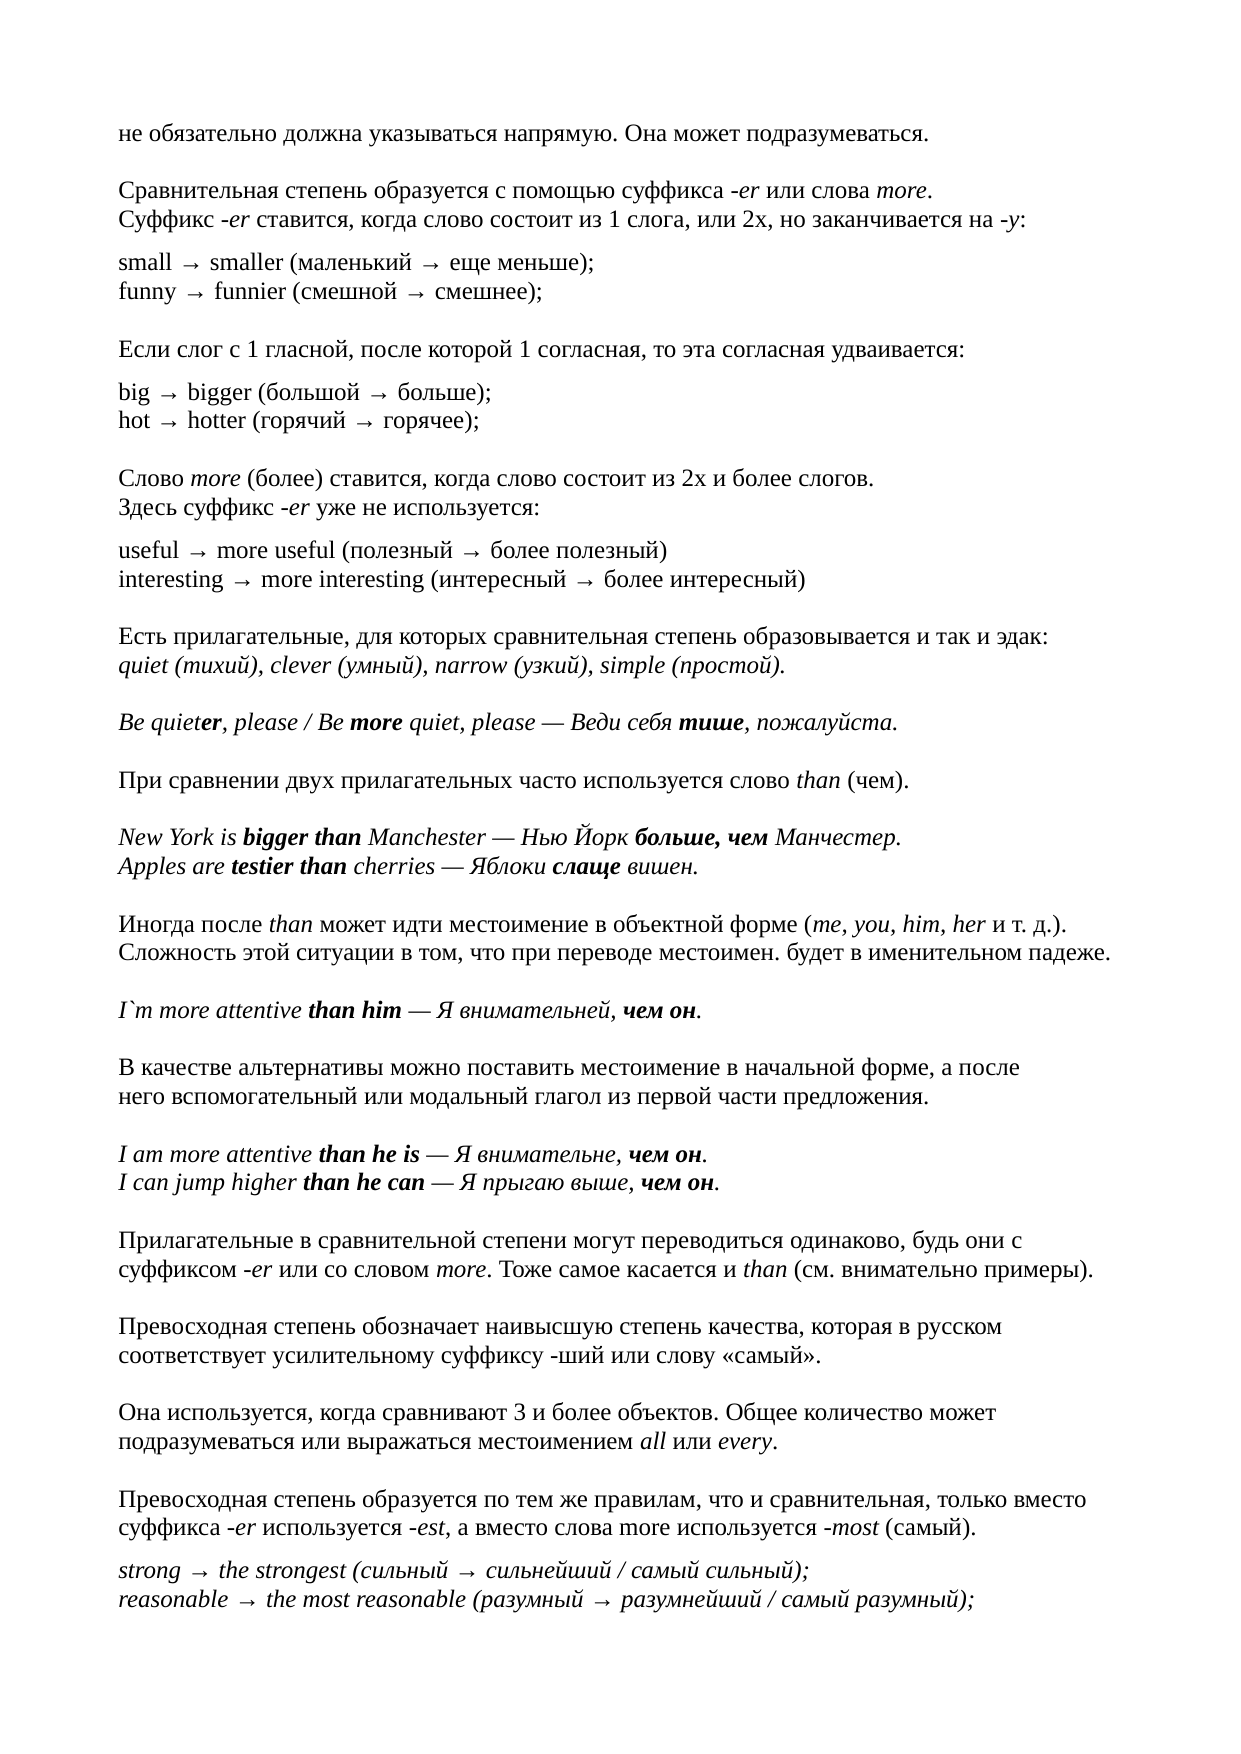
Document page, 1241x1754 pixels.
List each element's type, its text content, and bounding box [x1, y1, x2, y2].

text Есть прилагательные, для которых сравнительная степень образовывается и так и эдак: [118, 621, 1122, 650]
text Здесь суффикс -er уже не используется: [118, 492, 1122, 521]
text useful → more useful (полезный → более полезный) [118, 535, 1122, 564]
text I`m more attentive than him — Я внимательней, чем он. [118, 995, 1122, 1024]
text Be quieter, please / Be more quiet, please — Веди себя тише, пожалуйста. [118, 707, 1122, 736]
text В качестве альтернативы можно поставить местоимение в начальной форме, а после [118, 1052, 1122, 1081]
text New York is bigger than Manchester — Нью Йорк больше, чем Манчестер. [118, 822, 1122, 851]
text Превосходная степень обозначает наивысшую степень качества, которая в русском соответствует усилительному суффиксу -ший или слову «самый». [118, 1311, 1122, 1369]
text не обязательно должна указываться напрямую. Она может подразумеваться. [118, 118, 1122, 147]
text суффикса -er используется -est, а вместо слова more используется -most (самый). [118, 1512, 1122, 1541]
text него вспомогательный или модальный глагол из первой части предложения. [118, 1081, 1122, 1110]
text quiet (тихий), clever (умный), narrow (узкий), simple (простой). [118, 650, 1122, 679]
text Если слог с 1 гласной, после которой 1 согласная, то эта согласная удваивается: [118, 334, 1122, 362]
text При сравнении двух прилагательных часто используется слово than (чем). [118, 765, 1122, 794]
text Превосходная степень образуется по тем же правилам, что и сравнительная, только вместо [118, 1484, 1122, 1512]
text Apples are testier than cherries — Яблоки слаще вишен. [118, 851, 1122, 880]
text Суффикс -er ставится, когда слово состоит из 1 слога, или 2х, но заканчивается на -y: [118, 204, 1122, 233]
text small → smaller (маленький → еще меньше); [118, 247, 1122, 276]
text Прилагательные в сравнительной степени могут переводиться одинаково, будь они с суффиксом -er или со словом more. Тоже самое касается и than (см. внимательно примеры). [118, 1225, 1122, 1282]
text interesting → more interesting (интересный → более интересный) [118, 564, 1122, 592]
text Иногда после than может идти местоимение в объектной форме (me, you, him, her и т. д.). [118, 909, 1122, 937]
text I can jump higher than he can — Я прыгаю выше, чем он. [118, 1167, 1122, 1196]
text I am more attentive than he is — Я внимательне, чем он. [118, 1139, 1122, 1167]
text reasonable → the most reasonable (разумный → разумнейший / самый разумный); [118, 1584, 1122, 1613]
text big → bigger (большой → больше); [118, 377, 1122, 406]
text hot → hotter (горячий → горячее); [118, 406, 1122, 434]
text strong → the strongest (сильный → сильнейший / самый сильный); [118, 1556, 1122, 1584]
text funny → funnier (смешной → смешнее); [118, 276, 1122, 305]
text Сложность этой ситуации в том, что при переводе местоимен. будет в именительном падеже. [118, 937, 1122, 966]
text Сравнительная степень образуется с помощью суффикса -er или слова more. [118, 176, 1122, 204]
text Слово more (более) ставится, когда слово состоит из 2х и более слогов. [118, 463, 1122, 492]
text Она используется, когда сравнивают 3 и более объектов. Общее количество может подразумеваться или выражаться местоимением all или every. [118, 1397, 1122, 1455]
